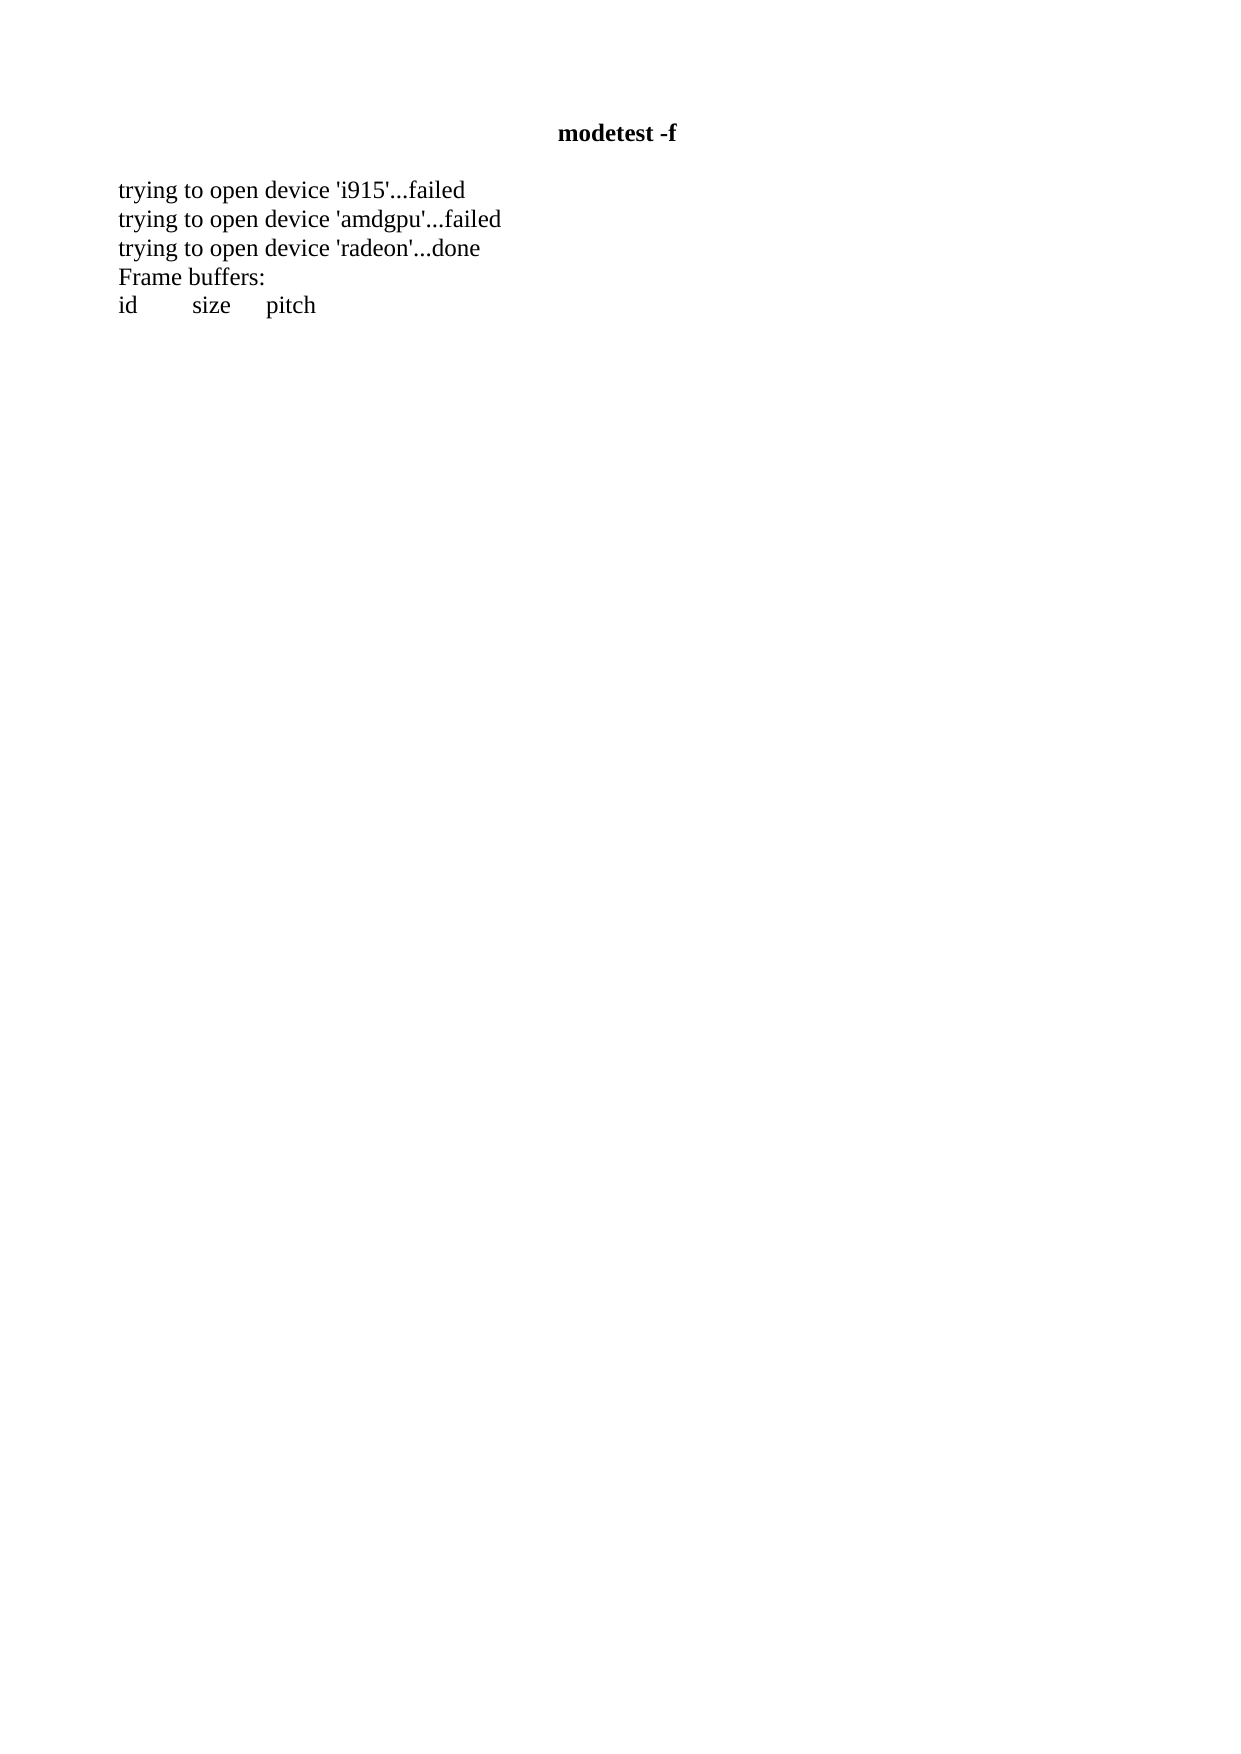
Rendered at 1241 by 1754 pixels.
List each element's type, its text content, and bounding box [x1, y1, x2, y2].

text modetest -f [118, 118, 1122, 147]
text Frame buffers: [118, 262, 1122, 291]
text trying to open device 'amdgpu'...failed [118, 204, 1122, 233]
text trying to open device 'i915'...failed [118, 176, 1122, 204]
text trying to open device 'radeon'...done [118, 233, 1122, 262]
text id size pitch [118, 291, 1122, 319]
